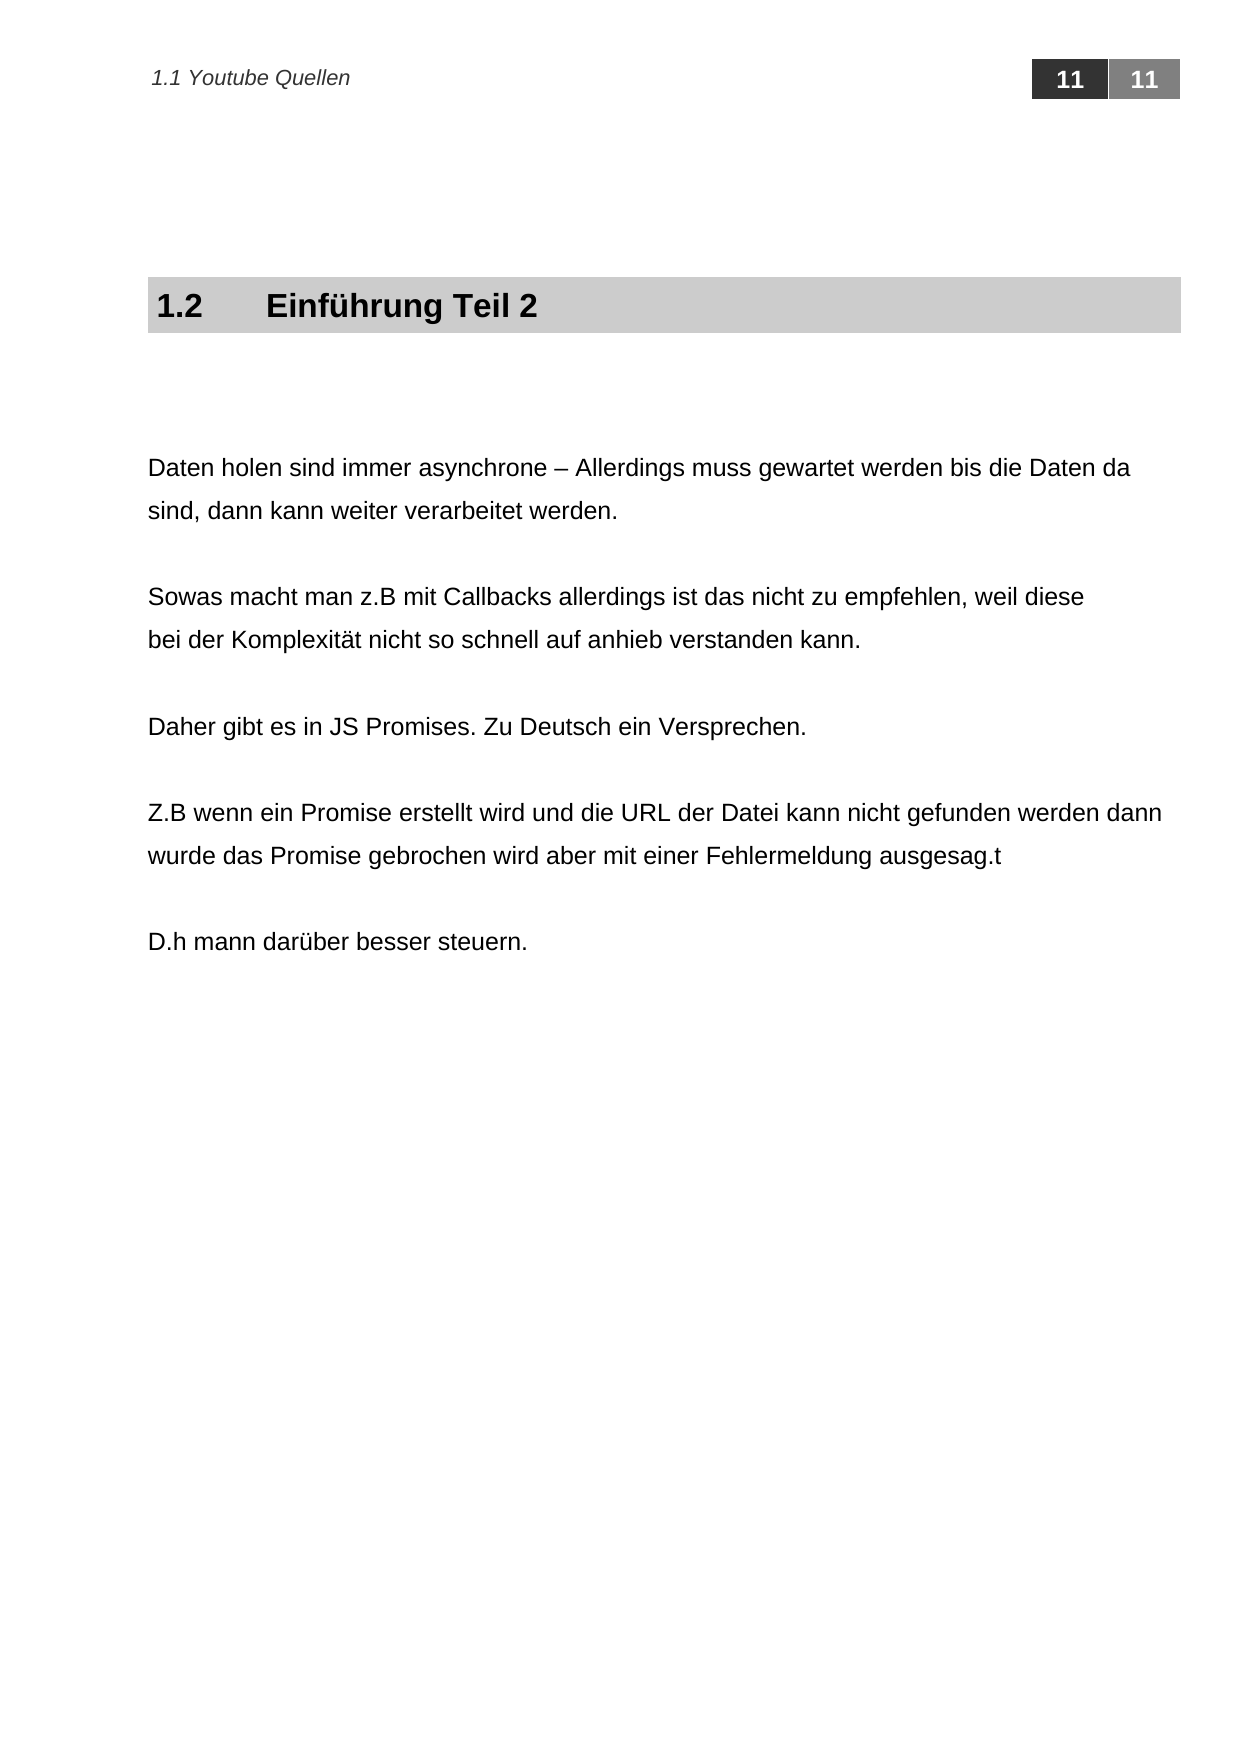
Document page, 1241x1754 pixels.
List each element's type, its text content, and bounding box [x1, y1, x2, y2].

text Sowas macht man z.B mit Callbacks allerdings ist das nicht zu empfehlen, weil diese [148, 582, 1181, 611]
text bei der Komplexität nicht so schnell auf anhieb verstanden kann. [148, 626, 1181, 654]
subtitle Einführung Teil 2 [148, 277, 1181, 333]
text D.h mann darüber besser steuern. [148, 927, 1181, 956]
text Daher gibt es in JS Promises. Zu Deutsch ein Versprechen. [148, 712, 1181, 741]
text Z.B wenn ein Promise erstellt wird und die URL der Datei kann nicht gefunden werden dann wurde das Promise gebrochen wird aber mit einer Fehlermeldung ausgesag.t [148, 798, 1181, 870]
text Daten holen sind immer asynchrone – Allerdings muss gewartet werden bis die Daten da sind, dann kann weiter verarbeitet werden. [148, 453, 1181, 525]
